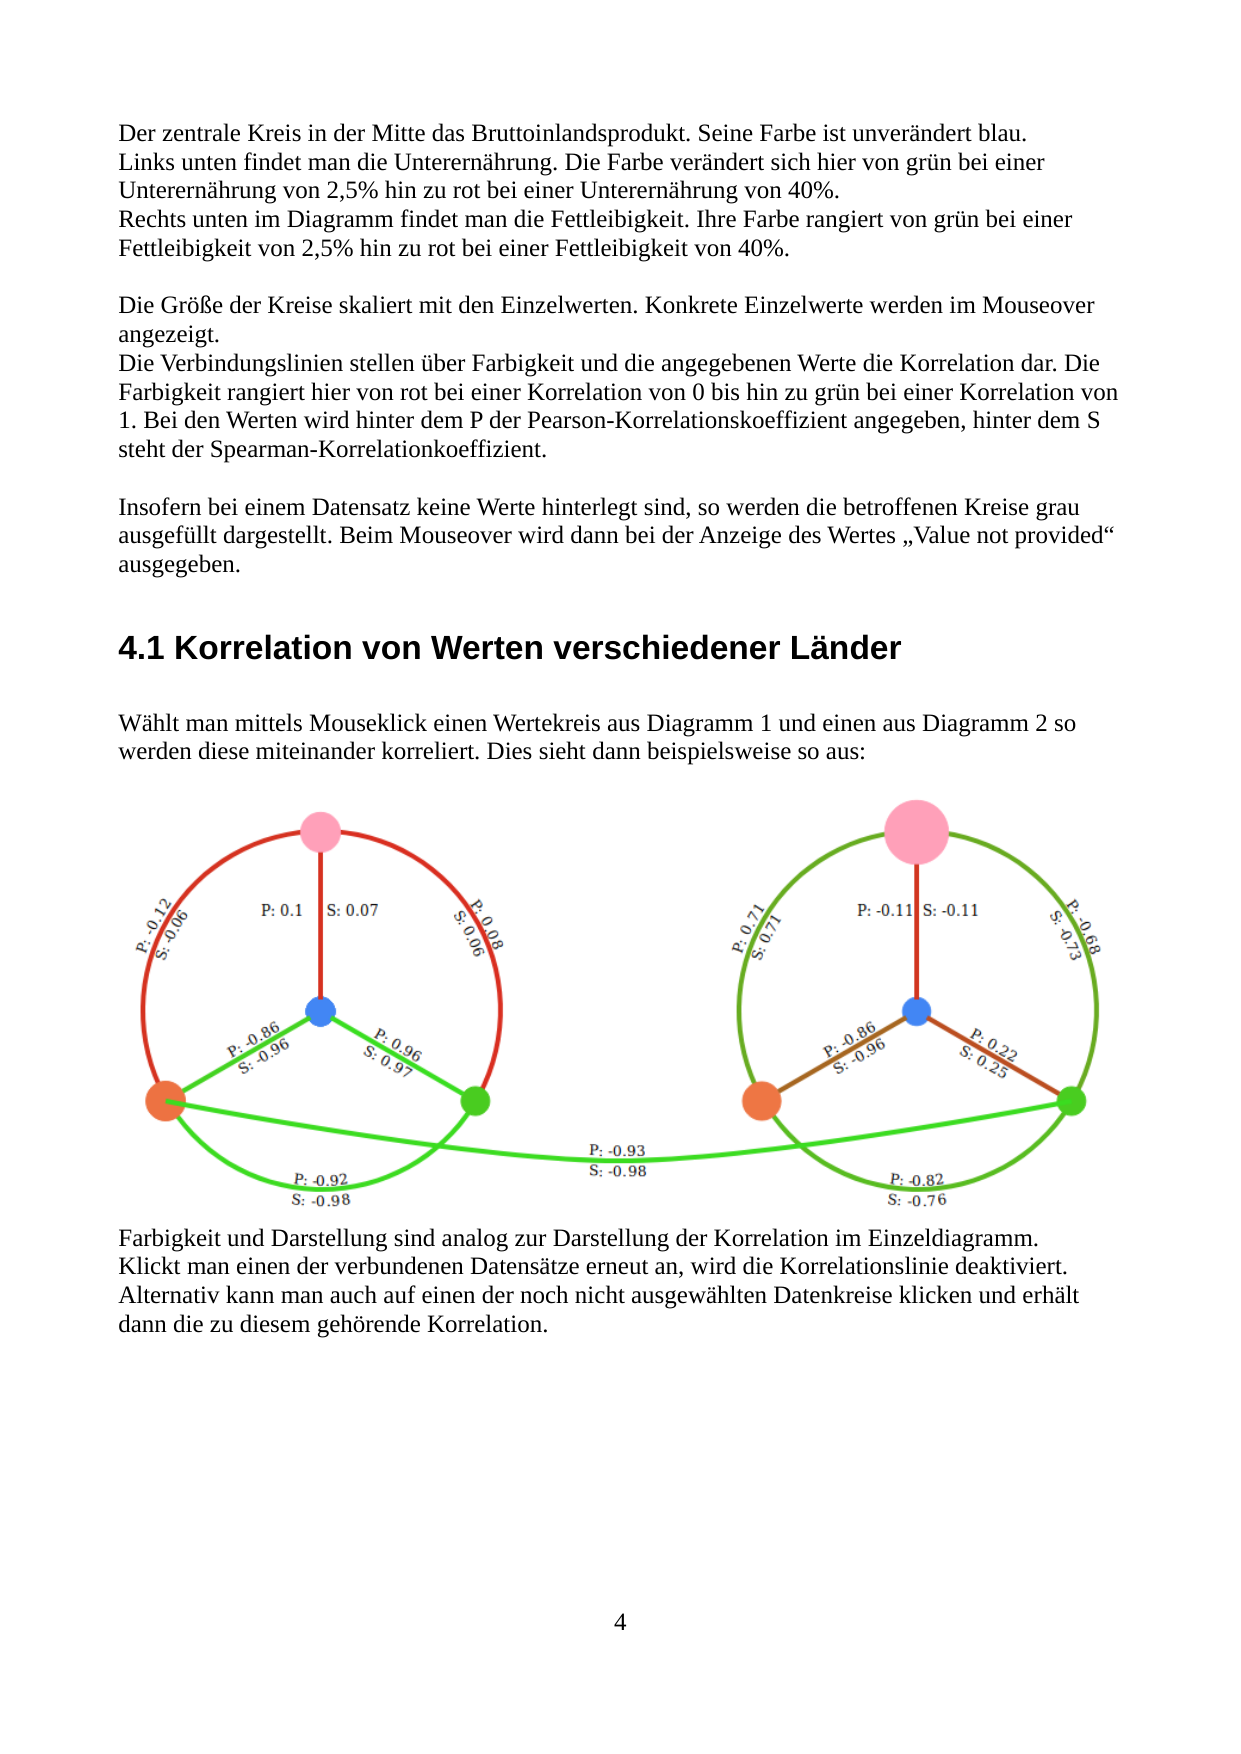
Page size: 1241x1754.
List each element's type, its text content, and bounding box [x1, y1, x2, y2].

picture [118, 793, 1123, 1223]
text Rechts unten im Diagramm findet man die Fettleibigkeit. Ihre Farbe rangiert von grün bei einer Fettleibigkeit von 2,5% hin zu rot bei einer Fettleibigkeit von 40%. [118, 204, 1122, 262]
text Die Verbindungslinien stellen über Farbigkeit und die angegebenen Werte die Korrelation dar. Die Farbigkeit rangiert hier von rot bei einer Korrelation von 0 bis hin zu grün bei einer Korrelation von 1. Bei den Werten wird hinter dem P der Pearson-Korrelationskoeffizient angegeben, hinter dem S steht der Spearman-Korrelationkoeffizient. [118, 348, 1122, 463]
text Farbigkeit und Darstellung sind analog zur Darstellung der Korrelation im Einzeldiagramm. [118, 1223, 1122, 1251]
text Klickt man einen der verbundenen Datensätze erneut an, wird die Korrelationslinie deaktiviert. Alternativ kann man auch auf einen der noch nicht ausgewählten Datenkreise klicken und erhält dann die zu diesem gehörende Korrelation. [118, 1251, 1122, 1338]
text Der zentrale Kreis in der Mitte das Bruttoinlandsprodukt. Seine Farbe ist unverändert blau. [118, 118, 1122, 147]
text Insofern bei einem Datensatz keine Werte hinterlegt sind, so werden die betroffenen Kreise grau ausgefüllt dargestellt. Beim Mouseover wird dann bei der Anzeige des Wertes „Value not provided“ ausgegeben. [118, 492, 1122, 578]
text Die Größe der Kreise skaliert mit den Einzelwerten. Konkrete Einzelwerte werden im Mouseover angezeigt. [118, 291, 1122, 348]
text Links unten findet man die Unterernährung. Die Farbe verändert sich hier von grün bei einer Unterernährung von 2,5% hin zu rot bei einer Unterernährung von 40%. [118, 147, 1122, 204]
text Wählt man mittels Mouseklick einen Wertekreis aus Diagramm 1 und einen aus Diagramm 2 so werden diese miteinander korreliert. Dies sieht dann beispielsweise so aus: [118, 708, 1122, 765]
subtitle 4.1 Korrelation von Werten verschiedener Länder [118, 628, 1122, 666]
